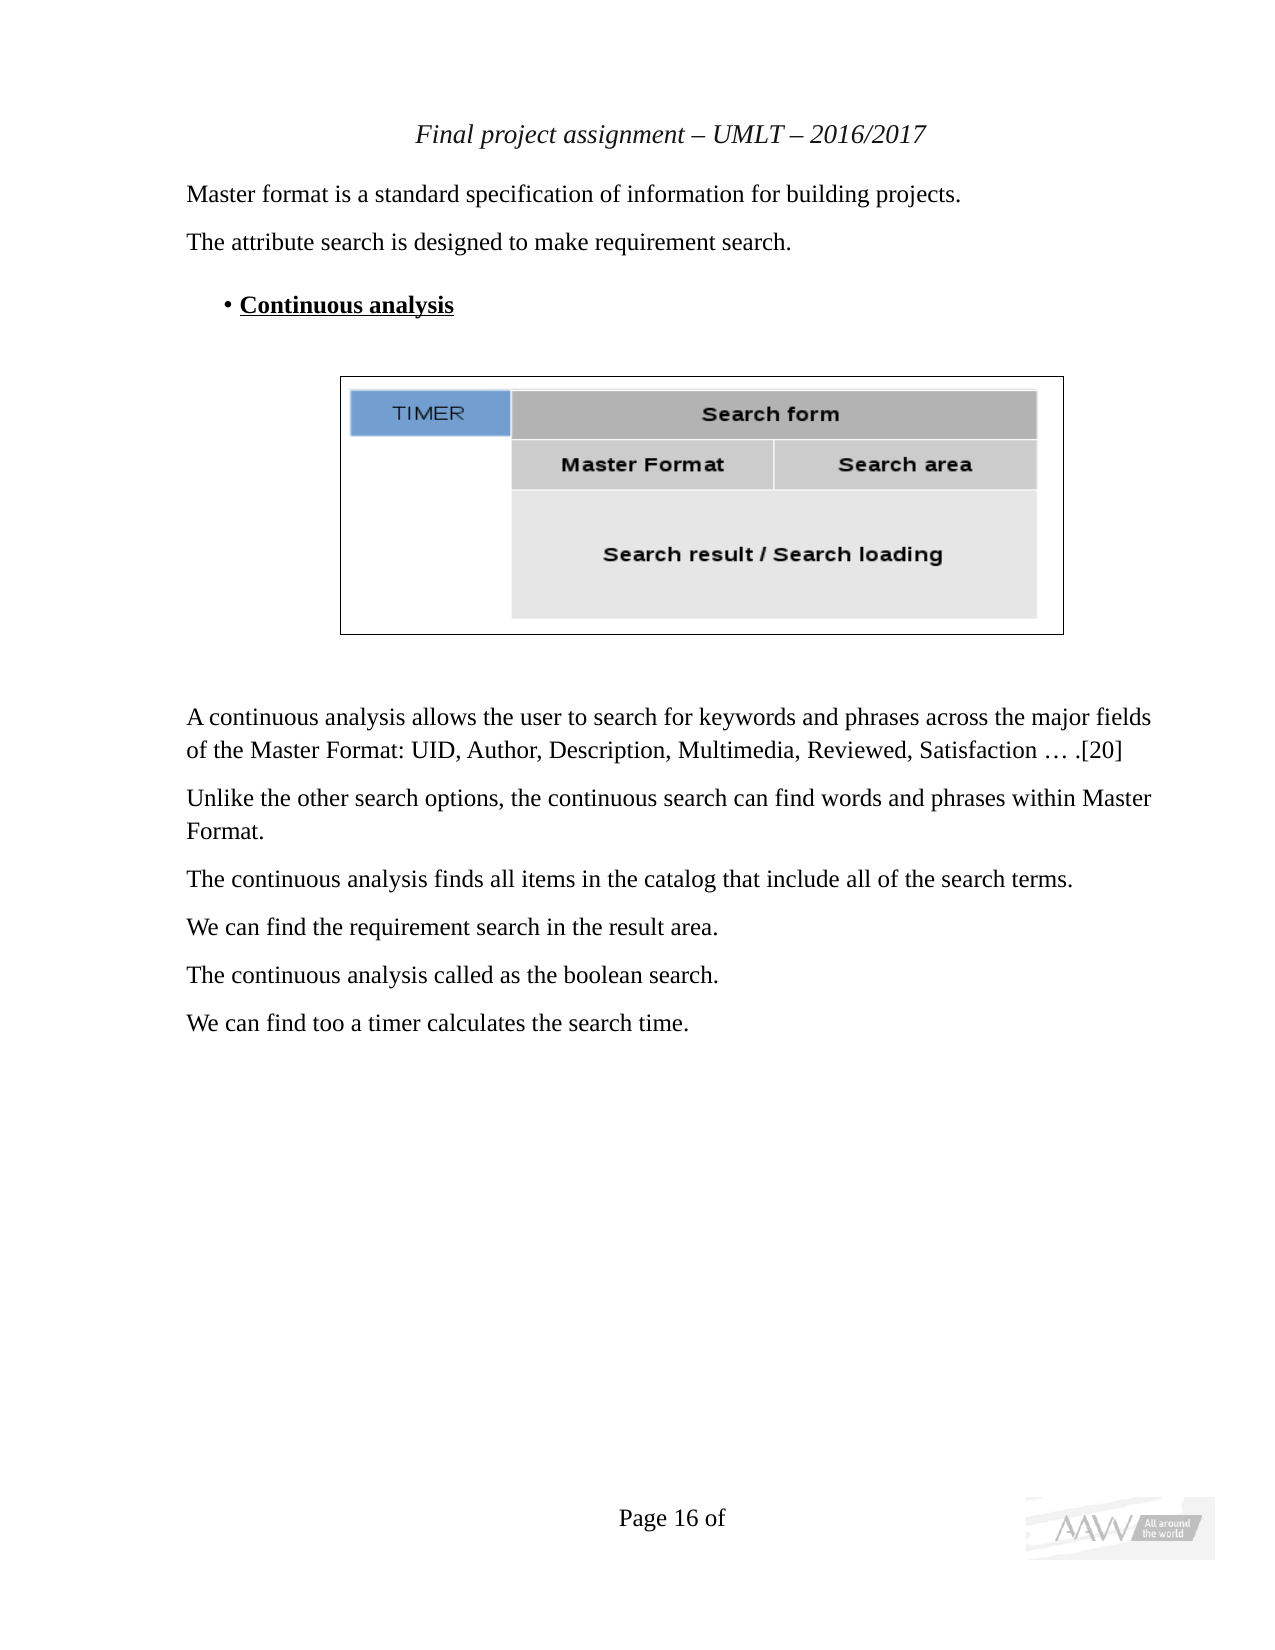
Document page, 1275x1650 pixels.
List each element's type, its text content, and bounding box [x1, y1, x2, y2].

text The continuous analysis called as the boolean search. [186, 960, 1161, 989]
text Master format is a standard specification of information for building projects. [186, 179, 1158, 207]
list Continuous analysis [223, 290, 1158, 352]
text The attribute search is designed to make requirement search. [186, 227, 1158, 256]
text A continuous analysis allows the user to search for keywords and phrases across the major fields of the Master Format: UID, Author, Description, Multimedia, Reviewed, Satisfaction … .[20] [186, 702, 1158, 764]
text The continuous analysis finds all items in the catalog that include all of the search terms. [186, 864, 1161, 893]
text Unlike the other search options, the continuous search can find words and phrases within Master Format. [186, 783, 1161, 845]
text We can find too a timer calculates the search time. [186, 1008, 1161, 1037]
picture [1025, 1497, 1215, 1560]
picture [342, 378, 1061, 632]
text We can find the requirement search in the result area. [186, 912, 1161, 941]
